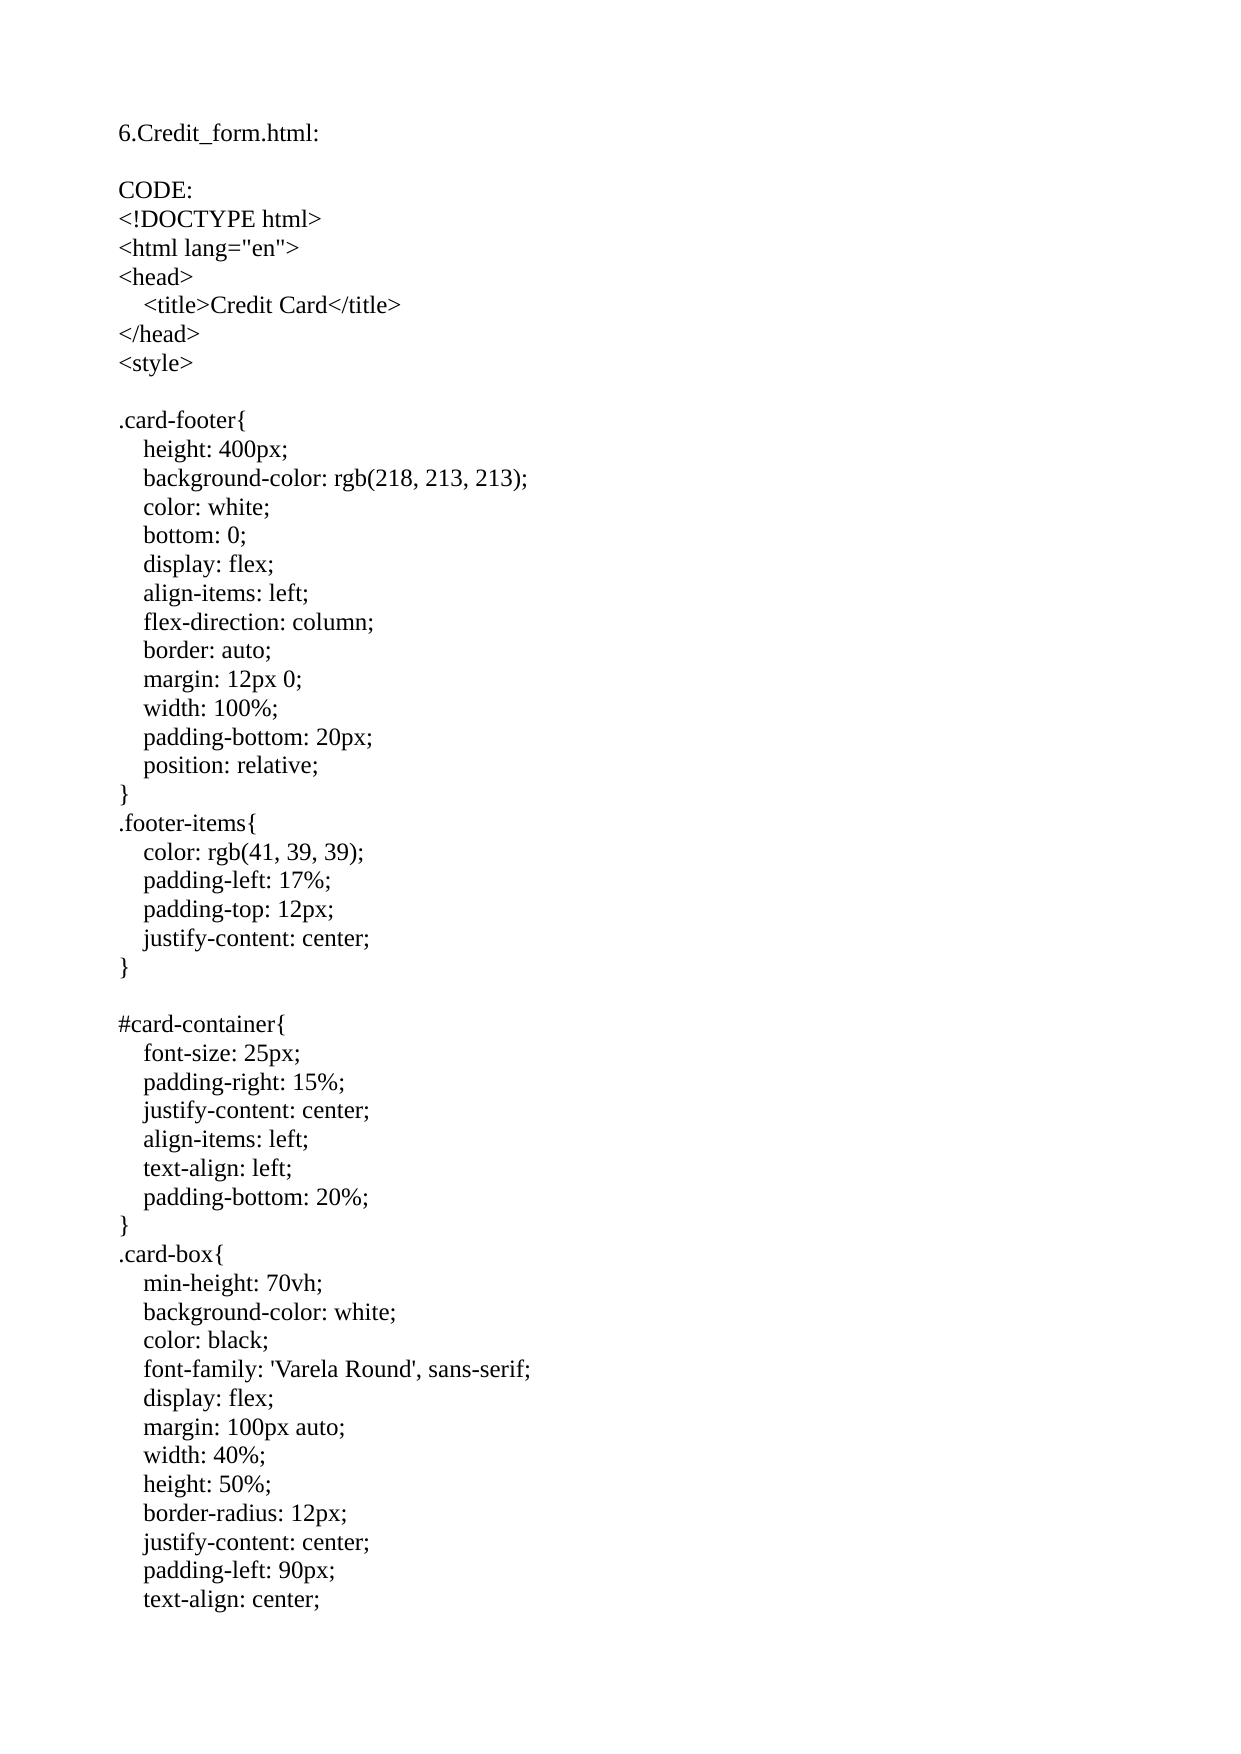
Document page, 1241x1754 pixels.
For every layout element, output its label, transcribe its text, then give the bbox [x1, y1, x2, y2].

text align-items: left; [118, 578, 1122, 607]
text <html lang="en"> [118, 233, 1122, 262]
text margin: 12px 0; [118, 664, 1122, 693]
text justify-content: center; [118, 1096, 1122, 1124]
text display: flex; [118, 549, 1122, 578]
text height: 400px; [118, 434, 1122, 463]
text <title>Credit Card</title> [118, 291, 1122, 319]
text height: 50%; [118, 1469, 1122, 1498]
text .card-box{ [118, 1239, 1122, 1268]
text padding-right: 15%; [118, 1067, 1122, 1096]
text border-radius: 12px; [118, 1498, 1122, 1527]
text text-align: left; [118, 1153, 1122, 1182]
text padding-left: 17%; [118, 866, 1122, 894]
text padding-bottom: 20%; [118, 1182, 1122, 1211]
text color: black; [118, 1326, 1122, 1354]
text width: 40%; [118, 1441, 1122, 1469]
text .card-footer{ [118, 406, 1122, 434]
text <head> [118, 262, 1122, 291]
text color: rgb(41, 39, 39); [118, 837, 1122, 866]
text #card-container{ [118, 1009, 1122, 1038]
text align-items: left; [118, 1124, 1122, 1153]
text text-align: center; [118, 1584, 1122, 1613]
text } [118, 779, 1122, 808]
text </head> [118, 319, 1122, 348]
text padding-left: 90px; [118, 1556, 1122, 1584]
text } [118, 1211, 1122, 1239]
text justify-content: center; [118, 923, 1122, 952]
text bottom: 0; [118, 521, 1122, 549]
text margin: 100px auto; [118, 1412, 1122, 1441]
text } [118, 952, 1122, 981]
text min-height: 70vh; [118, 1268, 1122, 1297]
text <!DOCTYPE html> [118, 204, 1122, 233]
text CODE: [118, 176, 1122, 204]
text border: auto; [118, 636, 1122, 664]
text color: white; [118, 492, 1122, 521]
text background-color: rgb(218, 213, 213); [118, 463, 1122, 492]
text font-size: 25px; [118, 1038, 1122, 1067]
text padding-bottom: 20px; [118, 722, 1122, 751]
text position: relative; [118, 751, 1122, 779]
text <style> [118, 348, 1122, 377]
text display: flex; [118, 1383, 1122, 1412]
text background-color: white; [118, 1297, 1122, 1326]
text flex-direction: column; [118, 607, 1122, 636]
text padding-top: 12px; [118, 894, 1122, 923]
text width: 100%; [118, 693, 1122, 722]
text 6.Credit_form.html: [118, 118, 1122, 147]
text justify-content: center; [118, 1527, 1122, 1556]
text font-family: 'Varela Round', sans-serif; [118, 1354, 1122, 1383]
text .footer-items{ [118, 808, 1122, 837]
